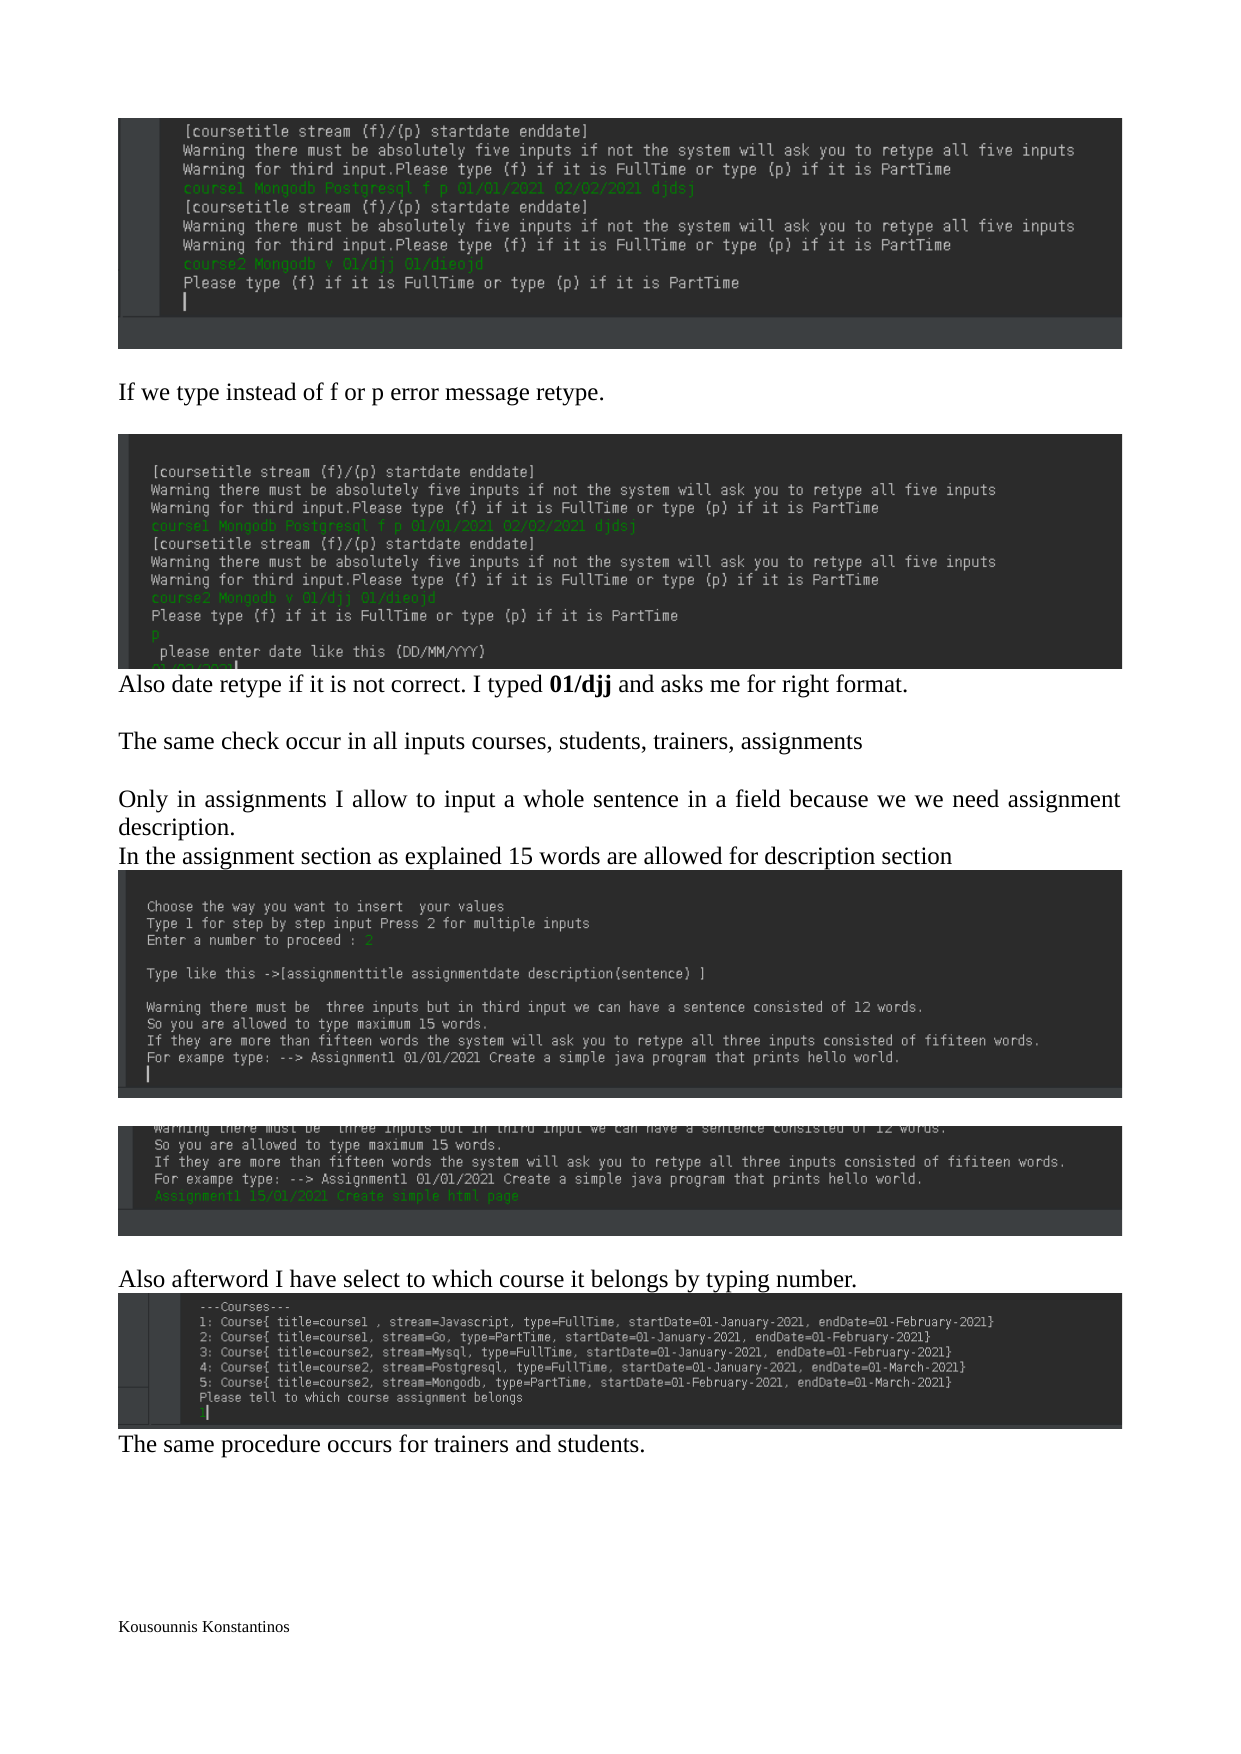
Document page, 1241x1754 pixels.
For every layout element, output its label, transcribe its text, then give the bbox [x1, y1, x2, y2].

text Also afterword I have select to which course it belongs by typing number. [118, 1264, 1122, 1293]
picture [118, 1293, 1123, 1429]
text In the assignment section as explained 15 words are allowed for description section [118, 841, 1122, 870]
picture [118, 434, 1123, 669]
picture [118, 870, 1123, 1098]
picture [118, 1126, 1123, 1236]
text If we type instead of f or p error message retype. [118, 377, 1122, 406]
text The same procedure occurs for trainers and students. [118, 1429, 1122, 1458]
picture [118, 118, 1123, 349]
text The same check occur in all inputs courses, students, trainers, assignments [118, 726, 1122, 755]
text Only in assignments I allow to input a whole sentence in a field because we we need assignment description. [118, 784, 1122, 841]
text Also date retype if it is not correct. I typed 01/djj and asks me for right format. [118, 669, 1122, 697]
